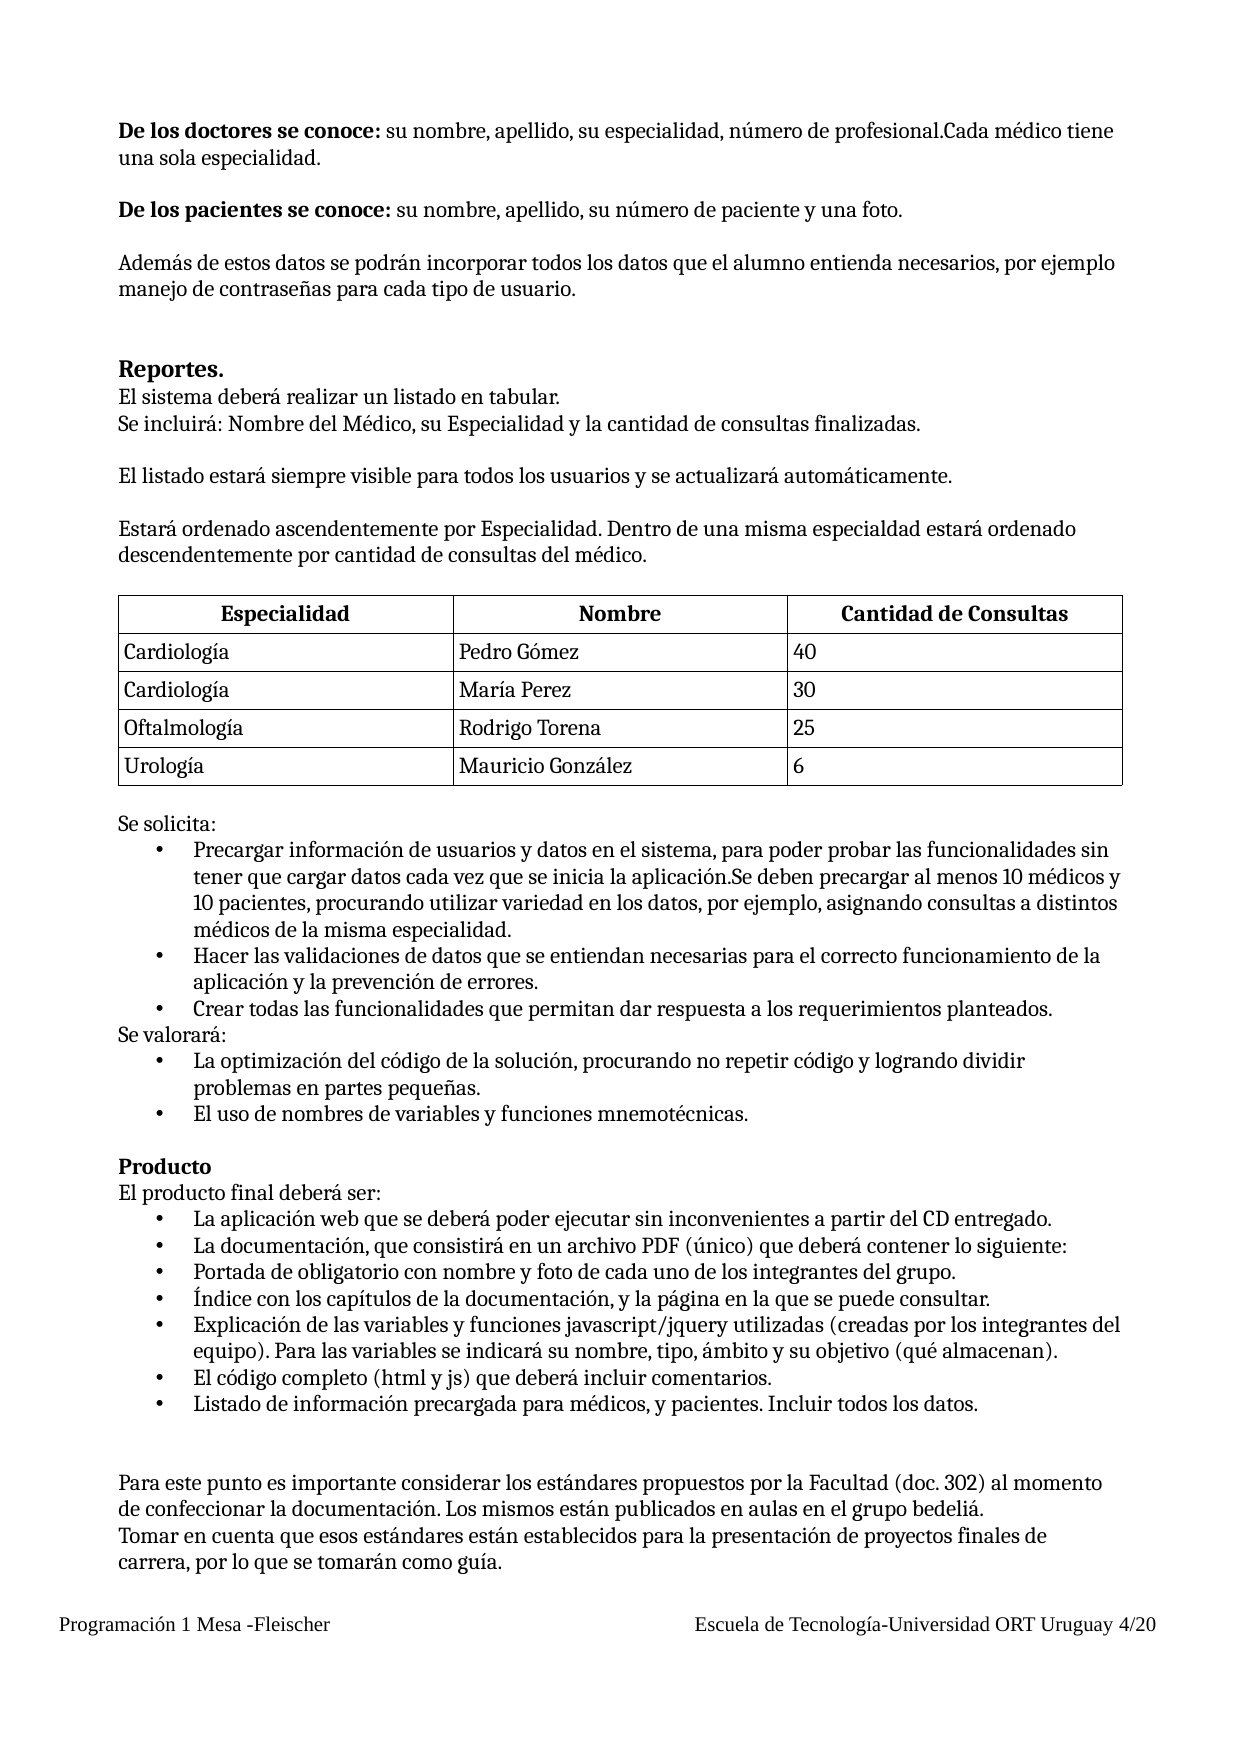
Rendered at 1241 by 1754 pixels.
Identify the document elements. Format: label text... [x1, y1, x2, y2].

table_cell 6 [788, 748, 1122, 784]
list El código completo (html y js) que deberá incluir comentarios. [156, 1364, 1122, 1391]
table_cell Mauricio González [454, 748, 787, 784]
text El sistema deberá realizar un listado en tabular. [118, 384, 1122, 410]
text Tomar en cuenta que esos estándares están establecidos para la presentación de proyectos finales de carrera, por lo que se tomarán como guía. [118, 1522, 1122, 1575]
list Hacer las validaciones de datos que se entiendan necesarias para el correcto funcionamiento de la aplicación y la prevención de errores. [156, 943, 1122, 995]
list El uso de nombres de variables y funciones mnemotécnicas. [156, 1101, 1122, 1127]
text El listado estará siempre visible para todos los usuarios y se actualizará automáticamente. [118, 463, 1122, 489]
text Producto [118, 1153, 1122, 1180]
text De los doctores se conoce: su nombre, apellido, su especialidad, número de profesional.Cada médico tiene una sola especialidad. [118, 118, 1122, 171]
table_cell 25 [788, 710, 1122, 747]
table_cell Pedro Gómez [454, 634, 787, 671]
text Además de estos datos se podrán incorporar todos los datos que el alumno entienda necesarios, por ejemplo manejo de contraseñas para cada tipo de usuario. [118, 250, 1122, 303]
list Portada de obligatorio con nombre y foto de cada uno de los integrantes del grupo. [156, 1259, 1122, 1285]
list Precargar información de usuarios y datos en el sistema, para poder probar las funcionalidades sin tener que cargar datos cada vez que se inicia la aplicación.Se deben precargar al menos 10 médicos y 10 pacientes, procurando utilizar variedad en los datos, por ejemplo, asignando consultas a distintos médicos de la misma especialidad. [156, 837, 1122, 943]
list La optimización del código de la solución, procurando no repetir código y logrando dividir problemas en partes pequeñas. [156, 1048, 1122, 1101]
table_cell Oftalmología [119, 710, 453, 747]
table_cell Rodrigo Torena [454, 710, 787, 747]
list Crear todas las funcionalidades que permitan dar respuesta a los requerimientos planteados. [156, 995, 1122, 1022]
list La aplicación web que se deberá poder ejecutar sin inconvenientes a partir del CD entregado. [156, 1206, 1122, 1233]
list Índice con los capítulos de la documentación, y la página en la que se puede consultar. [156, 1285, 1122, 1312]
table_cell 40 [788, 634, 1122, 671]
list Explicación de las variables y funciones javascript/jquery utilizadas (creadas por los integrantes del equipo). Para las variables se indicará su nombre, tipo, ámbito y su objetivo (qué almacenan). [156, 1312, 1122, 1364]
text Se valorará: [118, 1022, 1122, 1048]
table_cell 30 [788, 672, 1122, 709]
table_cell Cardiología [119, 672, 453, 709]
table_header Nombre [454, 596, 787, 633]
list La documentación, que consistirá en un archivo PDF (único) que deberá contener lo siguiente: [156, 1233, 1122, 1259]
text De los pacientes se conoce: su nombre, apellido, su número de paciente y una foto. [118, 197, 1122, 223]
text Reportes. [118, 355, 1122, 384]
text Para este punto es importante considerar los estándares propuestos por la Facultad (doc. 302) al momento de confeccionar la documentación. Los mismos están publicados en aulas en el grupo bedeliá. [118, 1470, 1122, 1522]
table_cell María Perez [454, 672, 787, 709]
table_cell Cardiología [119, 634, 453, 671]
table_header Especialidad [119, 596, 453, 633]
list Listado de información precargada para médicos, y pacientes. Incluir todos los datos. [156, 1391, 1122, 1417]
text El producto final deberá ser: [118, 1180, 1122, 1206]
table_cell Urología [119, 748, 453, 784]
text Se solicita: [118, 811, 1122, 837]
text Estará ordenado ascendentemente por Especialidad. Dentro de una misma especialdad estará ordenado descendentemente por cantidad de consultas del médico. [118, 516, 1122, 568]
text Se incluirá: Nombre del Médico, su Especialidad y la cantidad de consultas finalizadas. [118, 410, 1122, 437]
table_header Cantidad de Consultas [788, 596, 1122, 633]
